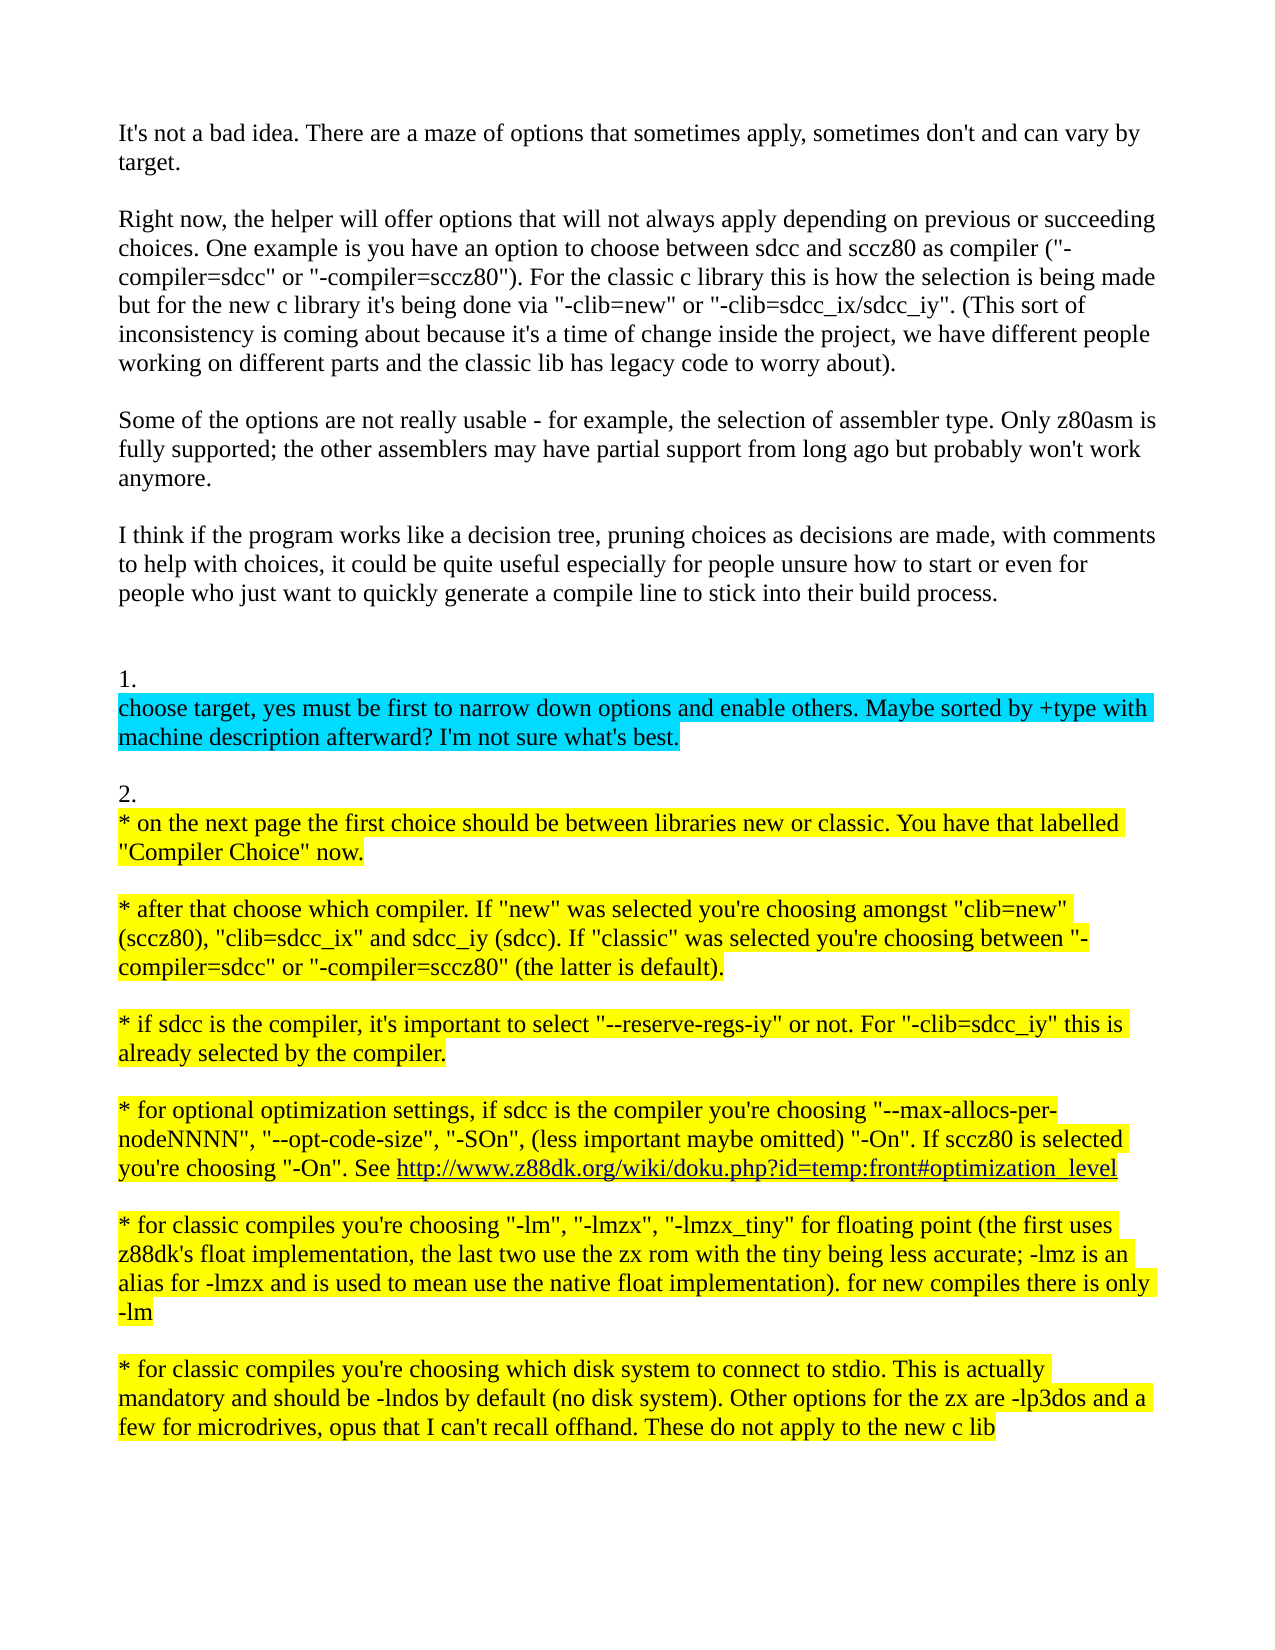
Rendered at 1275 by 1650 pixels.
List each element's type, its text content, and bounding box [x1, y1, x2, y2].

text 1. [118, 664, 1157, 693]
text * for classic compiles you're choosing which disk system to connect to stdio. This is actually mandatory and should be -lndos by default (no disk system). Other options for the zx are -lp3dos and a few for microdrives, opus that I can't recall offhand. These do not apply to the new c lib [118, 1354, 1157, 1441]
text * after that choose which compiler. If "new" was selected you're choosing amongst "clib=new" (sccz80), "clib=sdcc_ix" and sdcc_iy (sdcc). If "classic" was selected you're choosing between "-compiler=sdcc" or "-compiler=sccz80" (the latter is default). [118, 894, 1157, 981]
text * for classic compiles you're choosing "-lm", "-lmzx", "-lmzx_tiny" for floating point (the first uses z88dk's float implementation, the last two use the zx rom with the tiny being less accurate; -lmz is an alias for -lmzx and is used to mean use the native float implementation). for new compiles there is only -lm [118, 1211, 1157, 1326]
text * on the next page the first choice should be between libraries new or classic. You have that labelled "Compiler Choice" now. [118, 808, 1157, 866]
text Some of the options are not really usable - for example, the selection of assembler type. Only z80asm is fully supported; the other assemblers may have partial support from long ago but probably won't work anymore. [118, 406, 1157, 492]
text 2. [118, 779, 1157, 808]
text * for optional optimization settings, if sdcc is the compiler you're choosing "--max-allocs-per-nodeNNNN", "--opt-code-size", "-SOn", (less important maybe omitted) "-On". If sccz80 is selected you're choosing "-On". See http://www.z88dk.org/wiki/doku.php?id=temp:front#optimization_level [118, 1096, 1157, 1182]
text I think if the program works like a decision tree, pruning choices as decisions are made, with comments to help with choices, it could be quite useful especially for people unsure how to start or even for people who just want to quickly generate a compile line to stick into their build process. [118, 521, 1157, 607]
text * if sdcc is the compiler, it's important to select "--reserve-regs-iy" or not. For "-clib=sdcc_iy" this is already selected by the compiler. [118, 1009, 1157, 1067]
text It's not a bad idea. There are a maze of options that sometimes apply, sometimes don't and can vary by target. [118, 118, 1157, 176]
text choose target, yes must be first to narrow down options and enable others. Maybe sorted by +type with machine description afterward? I'm not sure what's best. [118, 693, 1157, 751]
text Right now, the helper will offer options that will not always apply depending on previous or succeeding choices. One example is you have an option to choose between sdcc and sccz80 as compiler ("-compiler=sdcc" or "-compiler=sccz80"). For the classic c library this is how the selection is being made but for the new c library it's being done via "-clib=new" or "-clib=sdcc_ix/sdcc_iy". (This sort of inconsistency is coming about because it's a time of change inside the project, we have different people working on different parts and the classic lib has legacy code to worry about). [118, 204, 1157, 377]
